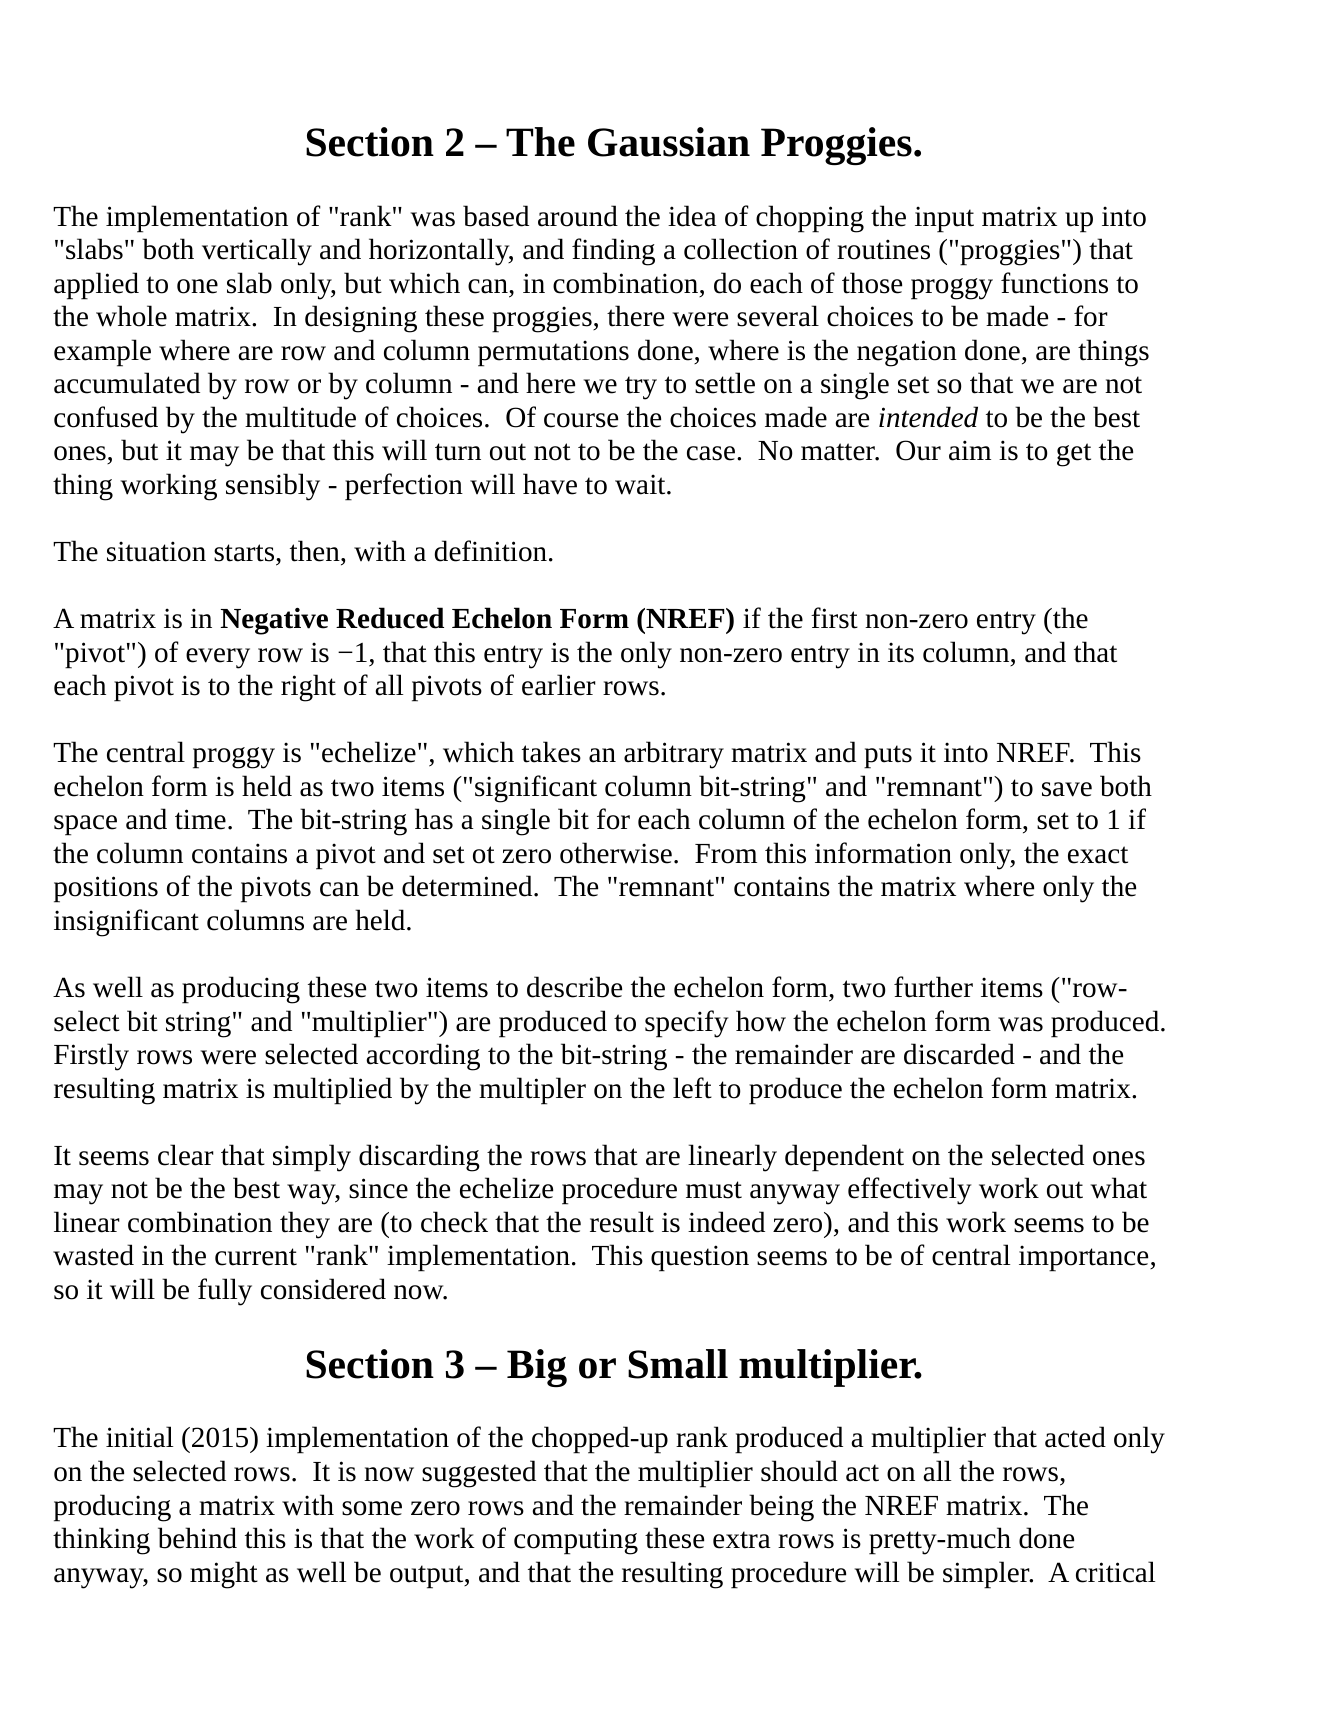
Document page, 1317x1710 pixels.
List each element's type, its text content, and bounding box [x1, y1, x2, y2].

text It seems clear that simply discarding the rows that are linearly dependent on the selected ones may not be the best way, since the echelize procedure must anyway effectively work out what linear combination they are (to check that the result is indeed zero), and this work seems to be wasted in the current "rank" implementation. This question seems to be of central importance, so it will be fully considered now. [53, 1138, 1174, 1306]
text The initial (2015) implementation of the chopped-up rank produced a multiplier that acted only on the selected rows. It is now suggested that the multiplier should act on all the rows, producing a matrix with some zero rows and the remainder being the NREF matrix. The thinking behind this is that the work of computing these extra rows is pretty-much done anyway, so might as well be output, and that the resulting procedure will be simpler. A critical [53, 1421, 1174, 1588]
text Section 3 – Big or Small multiplier. [53, 1339, 1174, 1387]
text The central proggy is "echelize", which takes an arbitrary matrix and puts it into NREF. This echelon form is held as two items ("significant column bit-string" and "remnant") to save both space and time. The bit-string has a single bit for each column of the echelon form, set to 1 if the column contains a pivot and set ot zero otherwise. From this information only, the exact positions of the pivots can be determined. The "remnant" contains the matrix where only the insignificant columns are held. [53, 735, 1174, 937]
text As well as producing these two items to describe the echelon form, two further items ("row-select bit string" and "multiplier") are produced to specify how the echelon form was produced. Firstly rows were selected according to the bit-string - the remainder are discarded - and the resulting matrix is multiplied by the multipler on the left to produce the echelon form matrix. [53, 970, 1174, 1104]
text A matrix is in Negative Reduced Echelon Form (NREF) if the first non-zero entry (the "pivot") of every row is −1, that this entry is the only non-zero entry in its column, and that each pivot is to the right of all pivots of earlier rows. [53, 601, 1174, 702]
text The situation starts, then, with a definition. [53, 534, 1174, 568]
text The implementation of "rank" was based around the idea of chopping the input matrix up into "slabs" both vertically and horizontally, and finding a collection of routines ("proggies") that applied to one slab only, but which can, in combination, do each of those proggy functions to the whole matrix. In designing these proggies, there were several choices to be made - for example where are row and column permutations done, where is the negation done, are things accumulated by row or by column - and here we try to settle on a single set so that we are not confused by the multitude of choices. Of course the choices made are intended to be the best ones, but it may be that this will turn out not to be the case. No matter. Our aim is to get the thing working sensibly - perfection will have to wait. [53, 199, 1174, 501]
text Section 2 – The Gaussian Proggies. [53, 117, 1174, 165]
